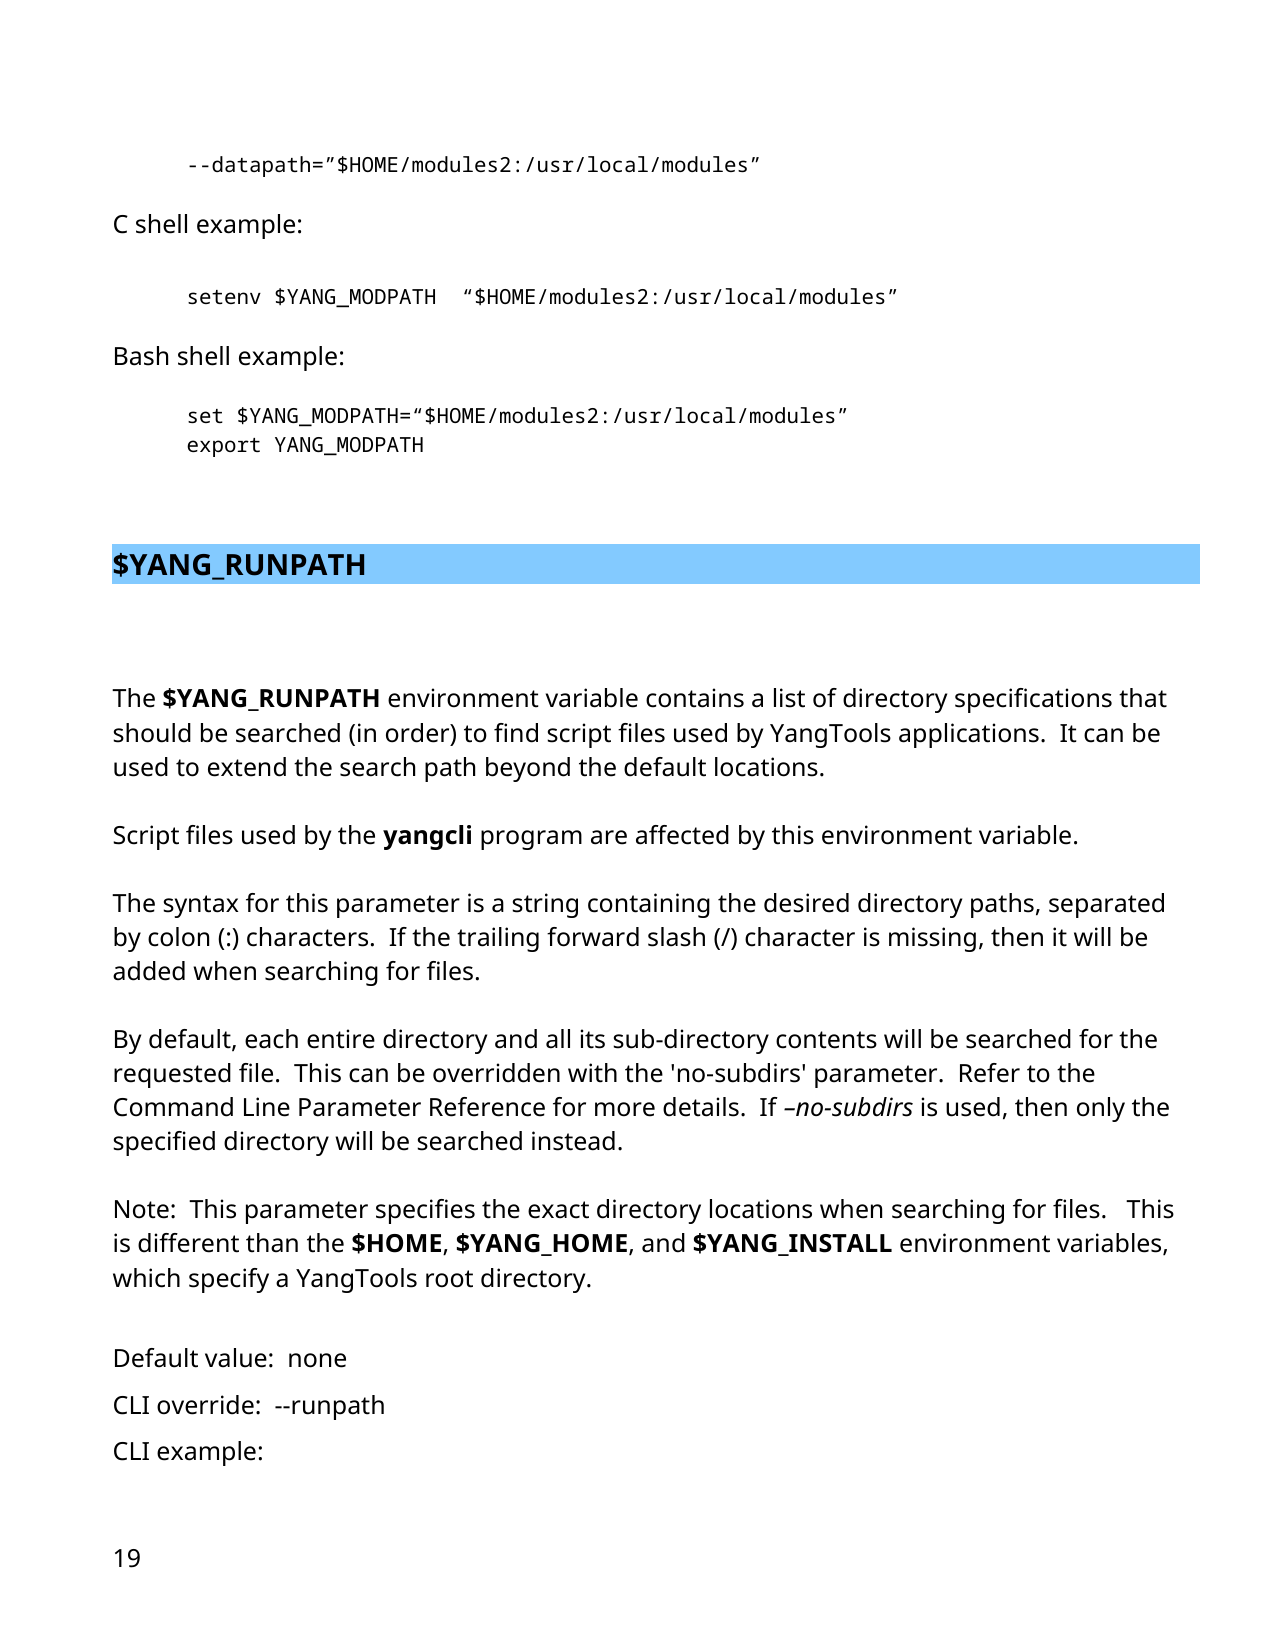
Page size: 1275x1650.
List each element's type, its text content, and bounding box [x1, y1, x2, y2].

text CLI example: [112, 1434, 1200, 1468]
text Note: This parameter specifies the exact directory locations when searching for files. This is different than the $HOME, $YANG_HOME, and $YANG_INSTALL environment variables, which specify a YangTools root directory. [112, 1192, 1200, 1294]
text Default value: none [112, 1341, 1200, 1375]
text By default, each entire directory and all its sub-directory contents will be searched for the requested file. This can be overridden with the 'no-subdirs' parameter. Refer to the Command Line Parameter Reference for more details. If –no-subdirs is used, then only the specified directory will be searched instead. [112, 1022, 1200, 1158]
text --datapath=”$HOME/modules2:/usr/local/modules” [112, 150, 1200, 178]
text Script files used by the yangcli program are affected by this environment variable. [112, 817, 1200, 851]
text C shell example: [112, 207, 1200, 241]
text Bash shell example: [112, 339, 1200, 373]
text The $YANG_RUNPATH environment variable contains a list of directory specifications that should be searched (in order) to find script files used by YangTools applications. It can be used to extend the search path beyond the default locations. [112, 681, 1200, 783]
text set $YANG_MODPATH=“$HOME/modules2:/usr/local/modules” [112, 401, 1200, 430]
text setenv $YANG_MODPATH “$HOME/modules2:/usr/local/modules” [112, 282, 1200, 310]
subtitle $YANG_RUNPATH [112, 544, 1200, 584]
text The syntax for this parameter is a string containing the desired directory paths, separated by colon (:) characters. If the trailing forward slash (/) character is missing, then it will be added when searching for files. [112, 886, 1200, 988]
text CLI override: --runpath [112, 1387, 1200, 1421]
text export YANG_MODPATH [112, 430, 1200, 458]
